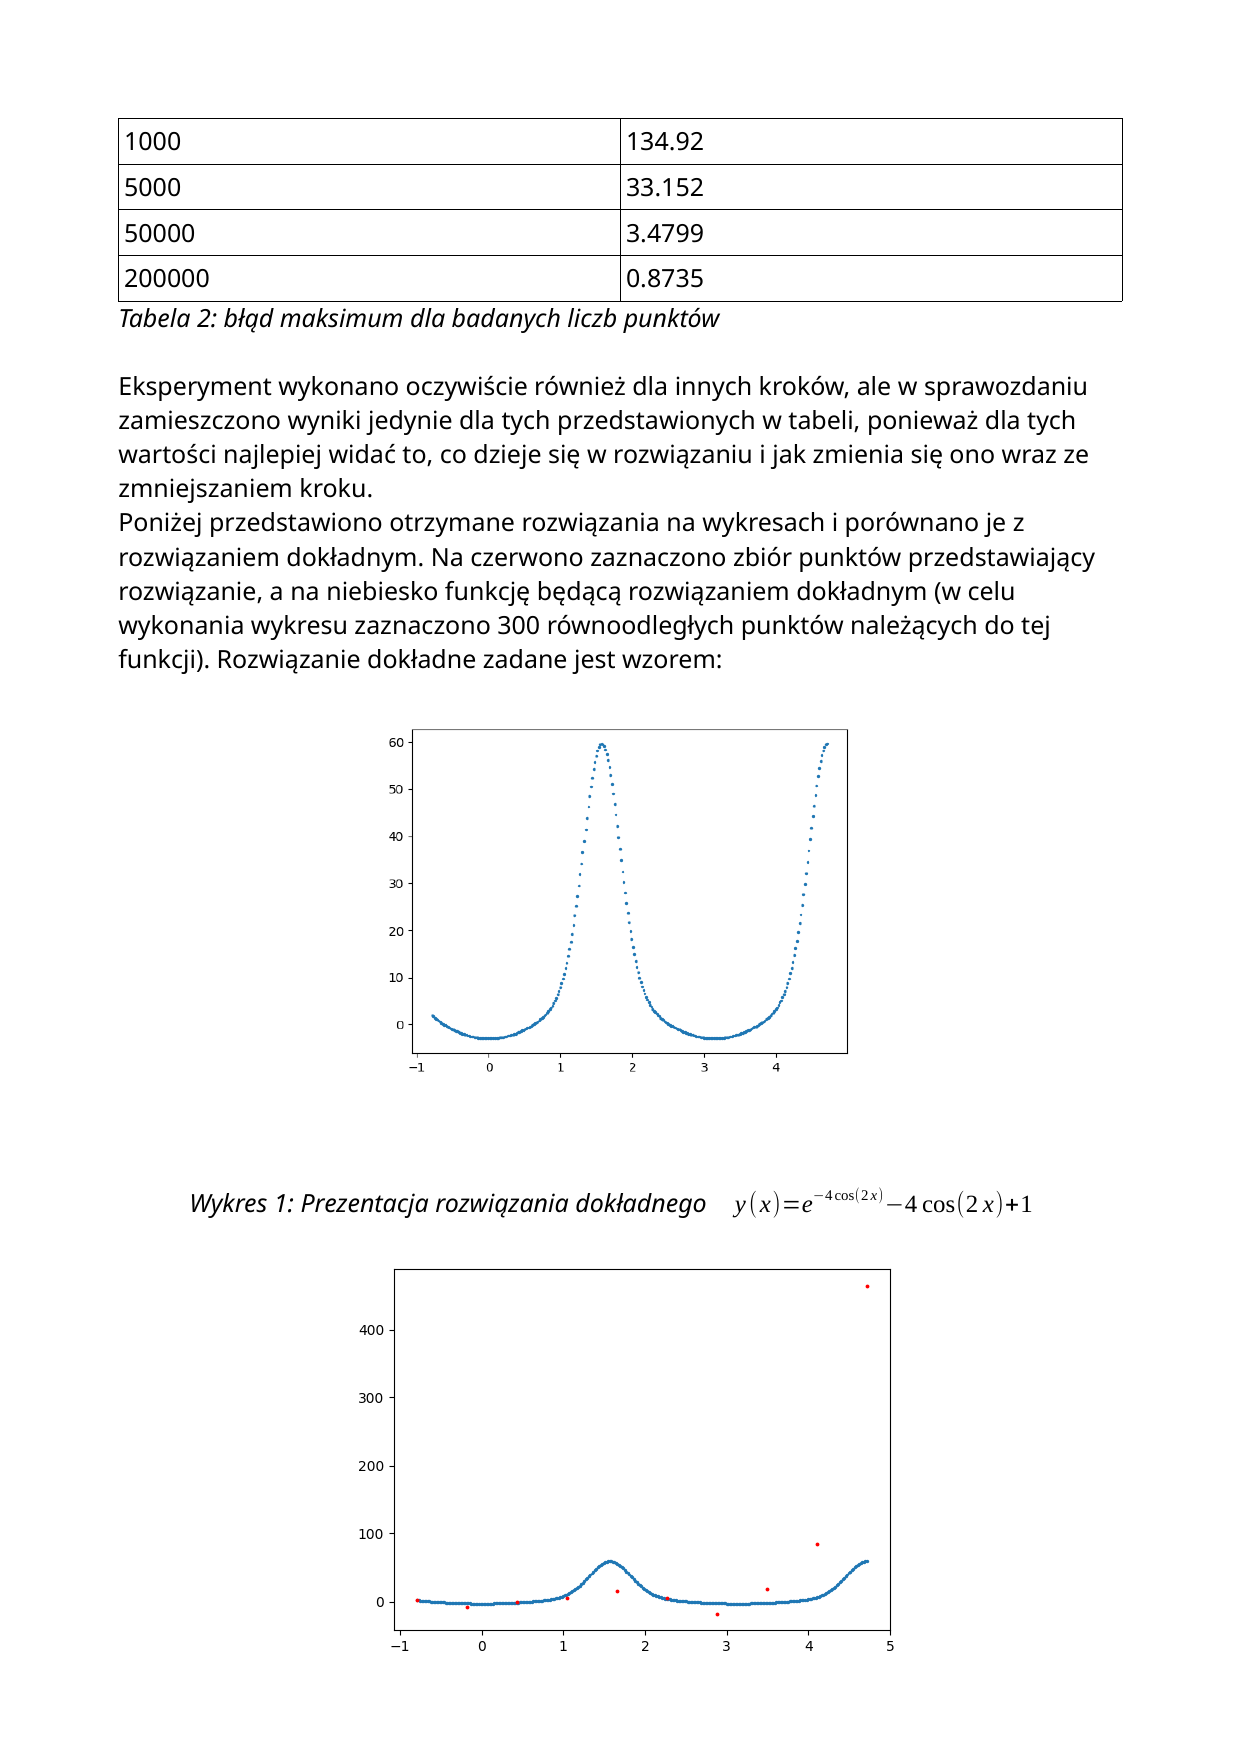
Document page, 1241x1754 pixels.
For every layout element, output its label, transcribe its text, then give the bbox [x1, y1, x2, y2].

picture [375, 708, 865, 1086]
table_cell 3.4799 [621, 210, 1122, 255]
table_cell 200000 [119, 256, 620, 301]
text Eksperyment wykonano oczywiście również dla innych kroków, ale w sprawozdaniu zamieszczono wyniki jedynie dla tych przedstawionych w tabeli, ponieważ dla tych wartości najlepiej widać to, co dzieje się w rozwiązaniu i jak zmienia się ono wraz ze zmniejszaniem kroku. [118, 369, 1122, 505]
table_cell 134.92 [621, 119, 1122, 164]
text Wykres 1: Prezentacja rozwiązania dokładnego [118, 1186, 1122, 1219]
text Tabela 2: błąd maksimum dla badanych liczb punktów [118, 302, 1122, 335]
text Poniżej przedstawiono otrzymane rozwiązania na wykresach i porównano je z rozwiązaniem dokładnym. Na czerwono zaznaczono zbiór punktów przedstawiający rozwiązanie, a na niebiesko funkcję będącą rozwiązaniem dokładnym (w celu wykonania wykresu zaznaczono 300 równoodległych punktów należących do tej funkcji). Rozwiązanie dokładne zadane jest wzorem: [118, 505, 1122, 675]
table_cell 33.152 [621, 165, 1122, 209]
table_cell 50000 [119, 210, 620, 255]
table_cell 0.8735 [621, 256, 1122, 301]
table_cell 5000 [119, 165, 620, 209]
table_cell 1000 [119, 119, 620, 164]
picture [337, 1253, 903, 1666]
